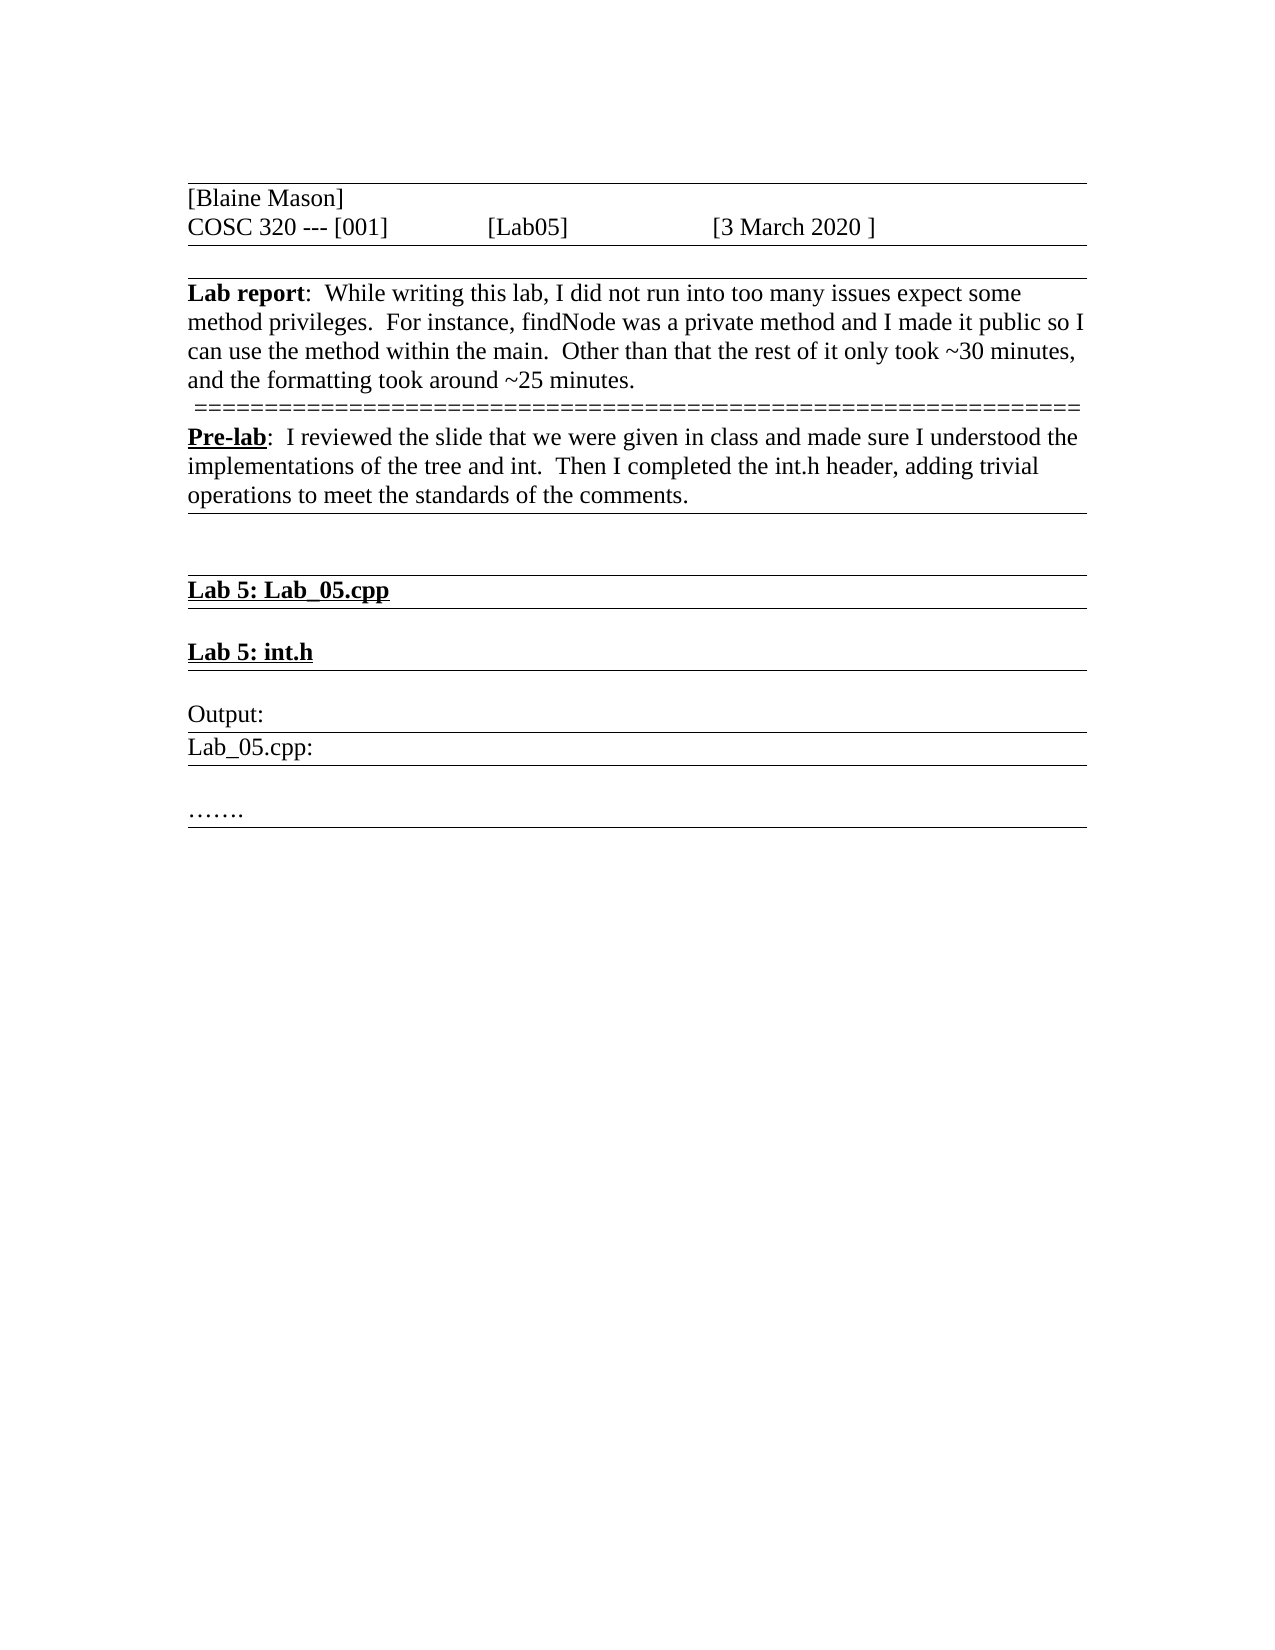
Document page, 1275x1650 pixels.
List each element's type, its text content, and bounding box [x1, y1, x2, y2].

text Lab report: While writing this lab, I did not run into too many issues expect some method privileges. For instance, findNode was a private method and I made it public so I can use the method within the main. Other than that the rest of it only took ~30 minutes, and the formatting took around ~25 minutes. [187, 278, 1087, 393]
text Pre-lab: I reviewed the slide that we were given in class and made sure I understood the implementations of the tree and int. Then I completed the int.h header, adding trivial operations to meet the standards of the comments. [187, 422, 1087, 513]
text Lab 5: int.h [187, 637, 1087, 670]
text COSC 320 --- [001] [Lab05] [3 March 2020 ] [187, 212, 1087, 245]
text =============================================================== [187, 393, 1087, 422]
text Lab_05.cpp: [187, 732, 1087, 765]
text Output: [187, 699, 1087, 732]
text ……. [187, 794, 1087, 827]
text Lab 5: Lab_05.cpp [187, 575, 1087, 608]
text [Blaine Mason] [187, 183, 1087, 212]
